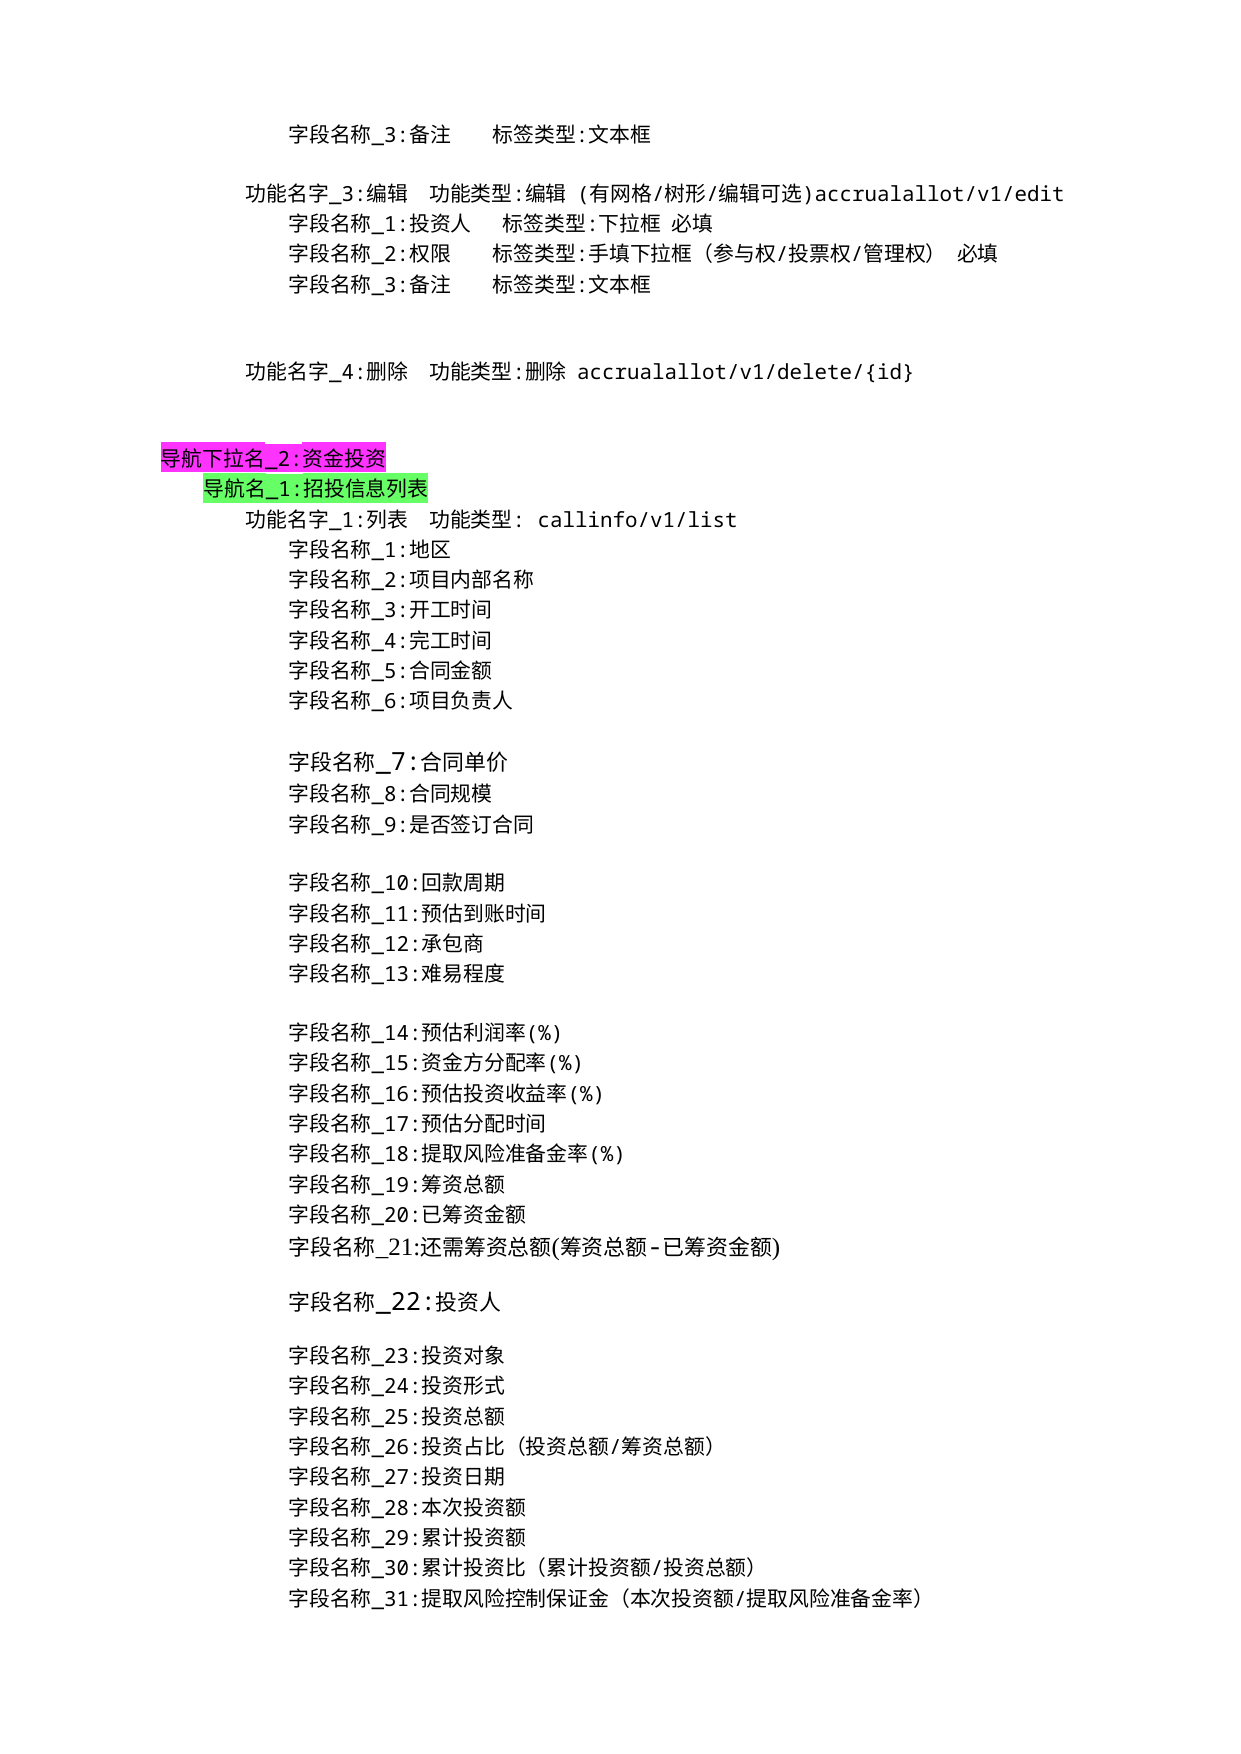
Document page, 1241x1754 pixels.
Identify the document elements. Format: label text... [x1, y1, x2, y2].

text 字段名称_21:还需筹资总额(筹资总额-已筹资金额) [118, 1228, 1122, 1262]
text 功能名字_3:编辑 功能类型:编辑 (有网格/树形/编辑可选)accrualallot/v1/edit [118, 177, 1122, 207]
text 字段名称_2:权限 标签类型:手填下拉框（参与权/投票权/管理权） 必填 [118, 237, 1122, 268]
text 字段名称_1:投资人 标签类型:下拉框 必填 [118, 207, 1122, 237]
text 字段名称_25:投资总额 [118, 1400, 1122, 1430]
text 字段名称_1:地区 [118, 533, 1122, 563]
text 字段名称_20:已筹资金额 [118, 1198, 1122, 1228]
text 字段名称_22:投资人 [118, 1284, 1122, 1318]
text 字段名称_31:提取风险控制保证金（本次投资额/提取风险准备金率） [118, 1582, 1122, 1612]
text 功能名字_4:删除 功能类型:删除 accrualallot/v1/delete/{id} [118, 355, 1122, 385]
text 字段名称_19:筹资总额 [118, 1168, 1122, 1198]
text 字段名称_8:合同规模 [118, 777, 1122, 808]
text 字段名称_29:累计投资额 [118, 1521, 1122, 1551]
text 字段名称_28:本次投资额 [118, 1491, 1122, 1521]
text 字段名称_17:预估分配时间 [118, 1107, 1122, 1137]
text 字段名称_24:投资形式 [118, 1369, 1122, 1400]
text 字段名称_14:预估利润率(%) [118, 1016, 1122, 1047]
text 字段名称_18:提取风险准备金率(%) [118, 1137, 1122, 1168]
text 字段名称_13:难易程度 [118, 957, 1122, 988]
text 功能名字_1:列表 功能类型: callinfo/v1/list [118, 503, 1122, 533]
text 字段名称_12:承包商 [118, 927, 1122, 957]
text 字段名称_11:预估到账时间 [118, 897, 1122, 927]
text 字段名称_9:是否签订合同 [118, 808, 1122, 838]
text 字段名称_4:完工时间 [118, 624, 1122, 654]
text 字段名称_30:累计投资比（累计投资额/投资总额） [118, 1551, 1122, 1582]
text 字段名称_23:投资对象 [118, 1339, 1122, 1369]
text 字段名称_2:项目内部名称 [118, 563, 1122, 594]
text 字段名称_27:投资日期 [118, 1461, 1122, 1491]
text 字段名称_7:合同单价 [118, 743, 1122, 777]
text 导航名_1:招投信息列表 [118, 472, 1122, 503]
text 字段名称_16:预估投资收益率(%) [118, 1077, 1122, 1107]
text 字段名称_15:资金方分配率(%) [118, 1047, 1122, 1077]
text 字段名称_3:开工时间 [118, 594, 1122, 624]
text 字段名称_26:投资占比（投资总额/筹资总额） [118, 1430, 1122, 1461]
text 导航下拉名_2:资金投资 [118, 442, 1122, 472]
text 字段名称_10:回款周期 [118, 867, 1122, 897]
text 字段名称_6:项目负责人 [118, 685, 1122, 715]
text 字段名称_3:备注 标签类型:文本框 [118, 268, 1122, 298]
text 字段名称_3:备注 标签类型:文本框 [118, 118, 1122, 148]
text 字段名称_5:合同金额 [118, 654, 1122, 685]
